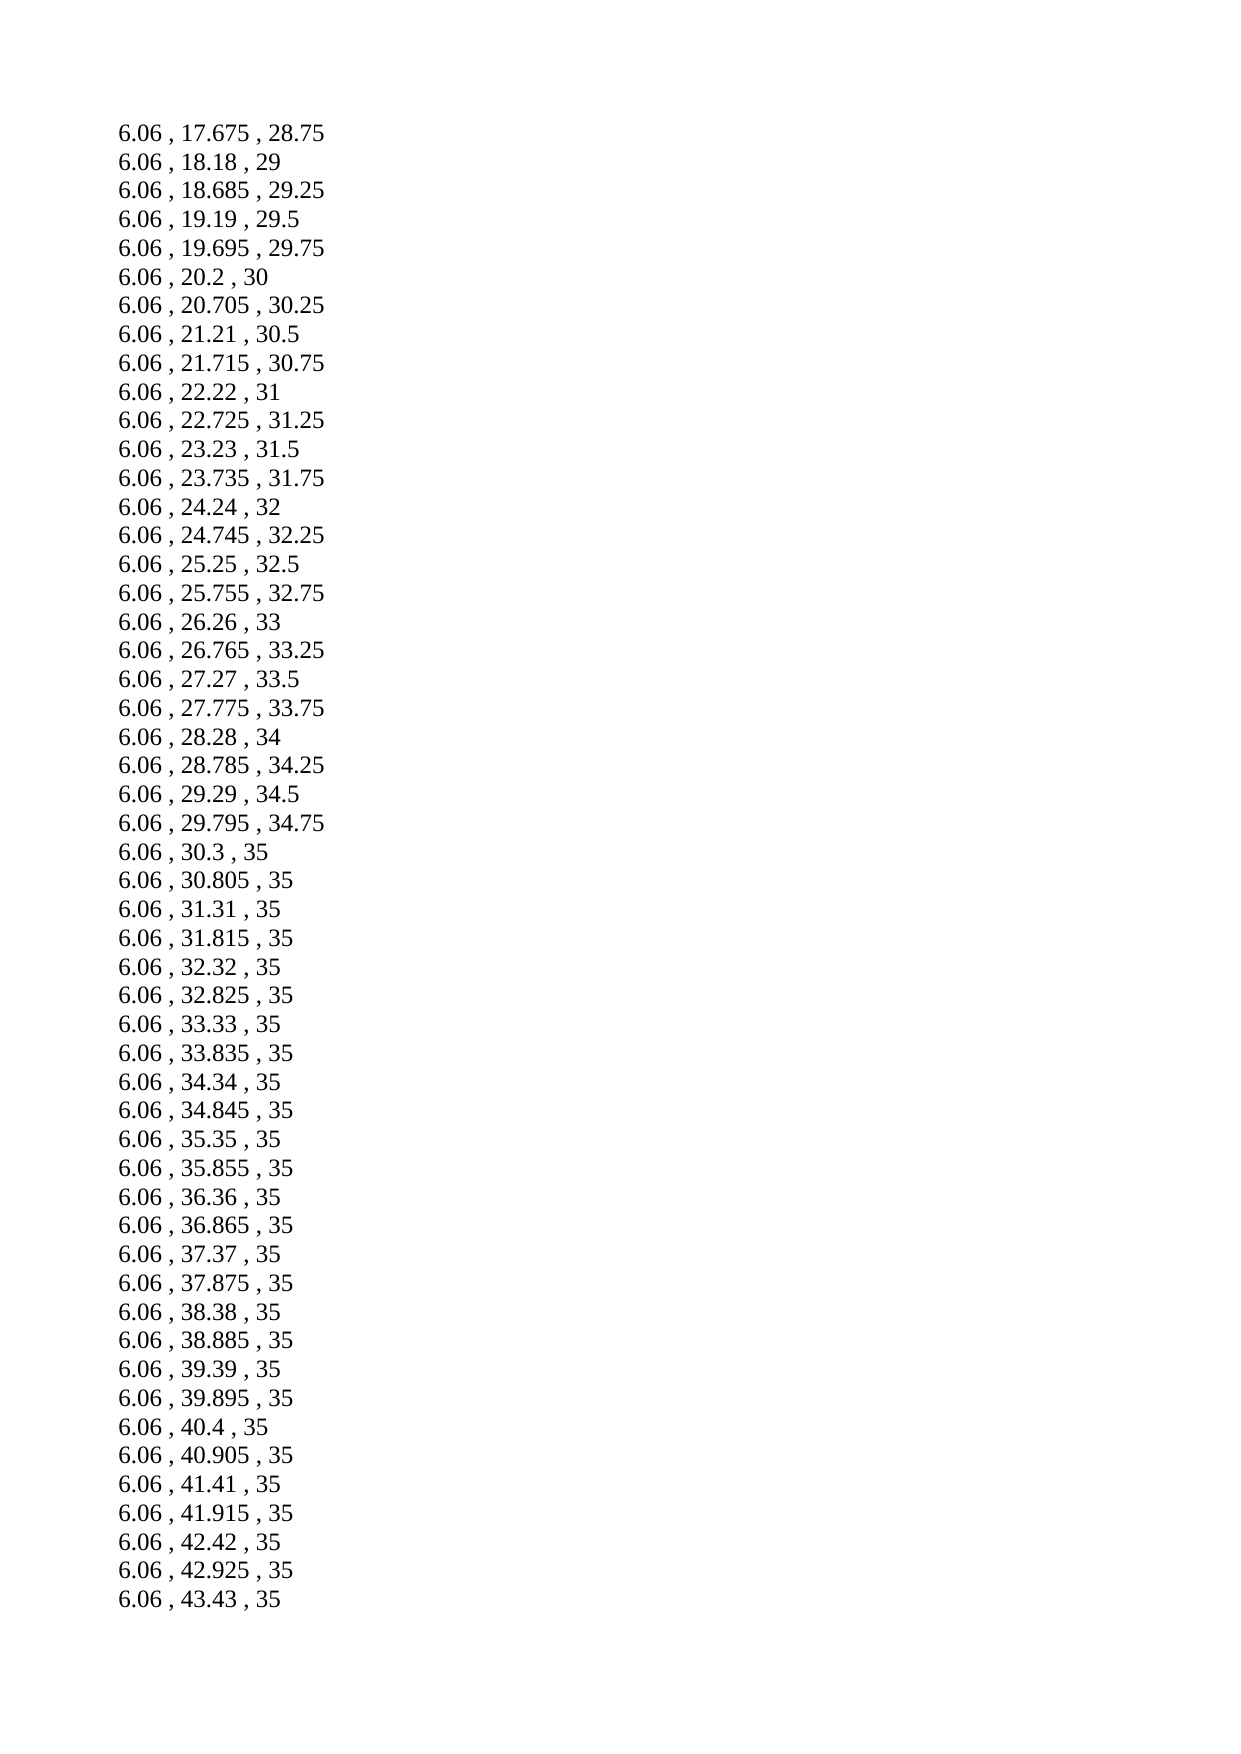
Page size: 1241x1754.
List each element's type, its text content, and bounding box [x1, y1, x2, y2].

text 6.06 , 19.19 , 29.5 [118, 204, 1122, 233]
text 6.06 , 20.705 , 30.25 [118, 291, 1122, 319]
text 6.06 , 28.28 , 34 [118, 722, 1122, 751]
text 6.06 , 42.42 , 35 [118, 1527, 1122, 1556]
text 6.06 , 37.875 , 35 [118, 1268, 1122, 1297]
text 6.06 , 39.895 , 35 [118, 1383, 1122, 1412]
text 6.06 , 30.3 , 35 [118, 837, 1122, 866]
text 6.06 , 22.22 , 31 [118, 377, 1122, 406]
text 6.06 , 25.25 , 32.5 [118, 549, 1122, 578]
text 6.06 , 41.915 , 35 [118, 1498, 1122, 1527]
text 6.06 , 35.855 , 35 [118, 1153, 1122, 1182]
text 6.06 , 36.865 , 35 [118, 1211, 1122, 1239]
text 6.06 , 38.38 , 35 [118, 1297, 1122, 1326]
text 6.06 , 38.885 , 35 [118, 1326, 1122, 1354]
text 6.06 , 32.825 , 35 [118, 981, 1122, 1009]
text 6.06 , 27.27 , 33.5 [118, 664, 1122, 693]
text 6.06 , 18.18 , 29 [118, 147, 1122, 176]
text 6.06 , 25.755 , 32.75 [118, 578, 1122, 607]
text 6.06 , 30.805 , 35 [118, 866, 1122, 894]
text 6.06 , 19.695 , 29.75 [118, 233, 1122, 262]
text 6.06 , 29.29 , 34.5 [118, 779, 1122, 808]
text 6.06 , 36.36 , 35 [118, 1182, 1122, 1211]
text 6.06 , 43.43 , 35 [118, 1584, 1122, 1613]
text 6.06 , 42.925 , 35 [118, 1556, 1122, 1584]
text 6.06 , 33.33 , 35 [118, 1009, 1122, 1038]
text 6.06 , 35.35 , 35 [118, 1124, 1122, 1153]
text 6.06 , 24.745 , 32.25 [118, 521, 1122, 549]
text 6.06 , 34.34 , 35 [118, 1067, 1122, 1096]
text 6.06 , 34.845 , 35 [118, 1096, 1122, 1124]
text 6.06 , 23.735 , 31.75 [118, 463, 1122, 492]
text 6.06 , 39.39 , 35 [118, 1354, 1122, 1383]
text 6.06 , 23.23 , 31.5 [118, 434, 1122, 463]
text 6.06 , 37.37 , 35 [118, 1239, 1122, 1268]
text 6.06 , 24.24 , 32 [118, 492, 1122, 521]
text 6.06 , 17.675 , 28.75 [118, 118, 1122, 147]
text 6.06 , 18.685 , 29.25 [118, 176, 1122, 204]
text 6.06 , 32.32 , 35 [118, 952, 1122, 981]
text 6.06 , 40.4 , 35 [118, 1412, 1122, 1441]
text 6.06 , 28.785 , 34.25 [118, 751, 1122, 779]
text 6.06 , 33.835 , 35 [118, 1038, 1122, 1067]
text 6.06 , 31.31 , 35 [118, 894, 1122, 923]
text 6.06 , 29.795 , 34.75 [118, 808, 1122, 837]
text 6.06 , 40.905 , 35 [118, 1441, 1122, 1469]
text 6.06 , 22.725 , 31.25 [118, 406, 1122, 434]
text 6.06 , 26.26 , 33 [118, 607, 1122, 636]
text 6.06 , 31.815 , 35 [118, 923, 1122, 952]
text 6.06 , 41.41 , 35 [118, 1469, 1122, 1498]
text 6.06 , 21.715 , 30.75 [118, 348, 1122, 377]
text 6.06 , 21.21 , 30.5 [118, 319, 1122, 348]
text 6.06 , 27.775 , 33.75 [118, 693, 1122, 722]
text 6.06 , 26.765 , 33.25 [118, 636, 1122, 664]
text 6.06 , 20.2 , 30 [118, 262, 1122, 291]
